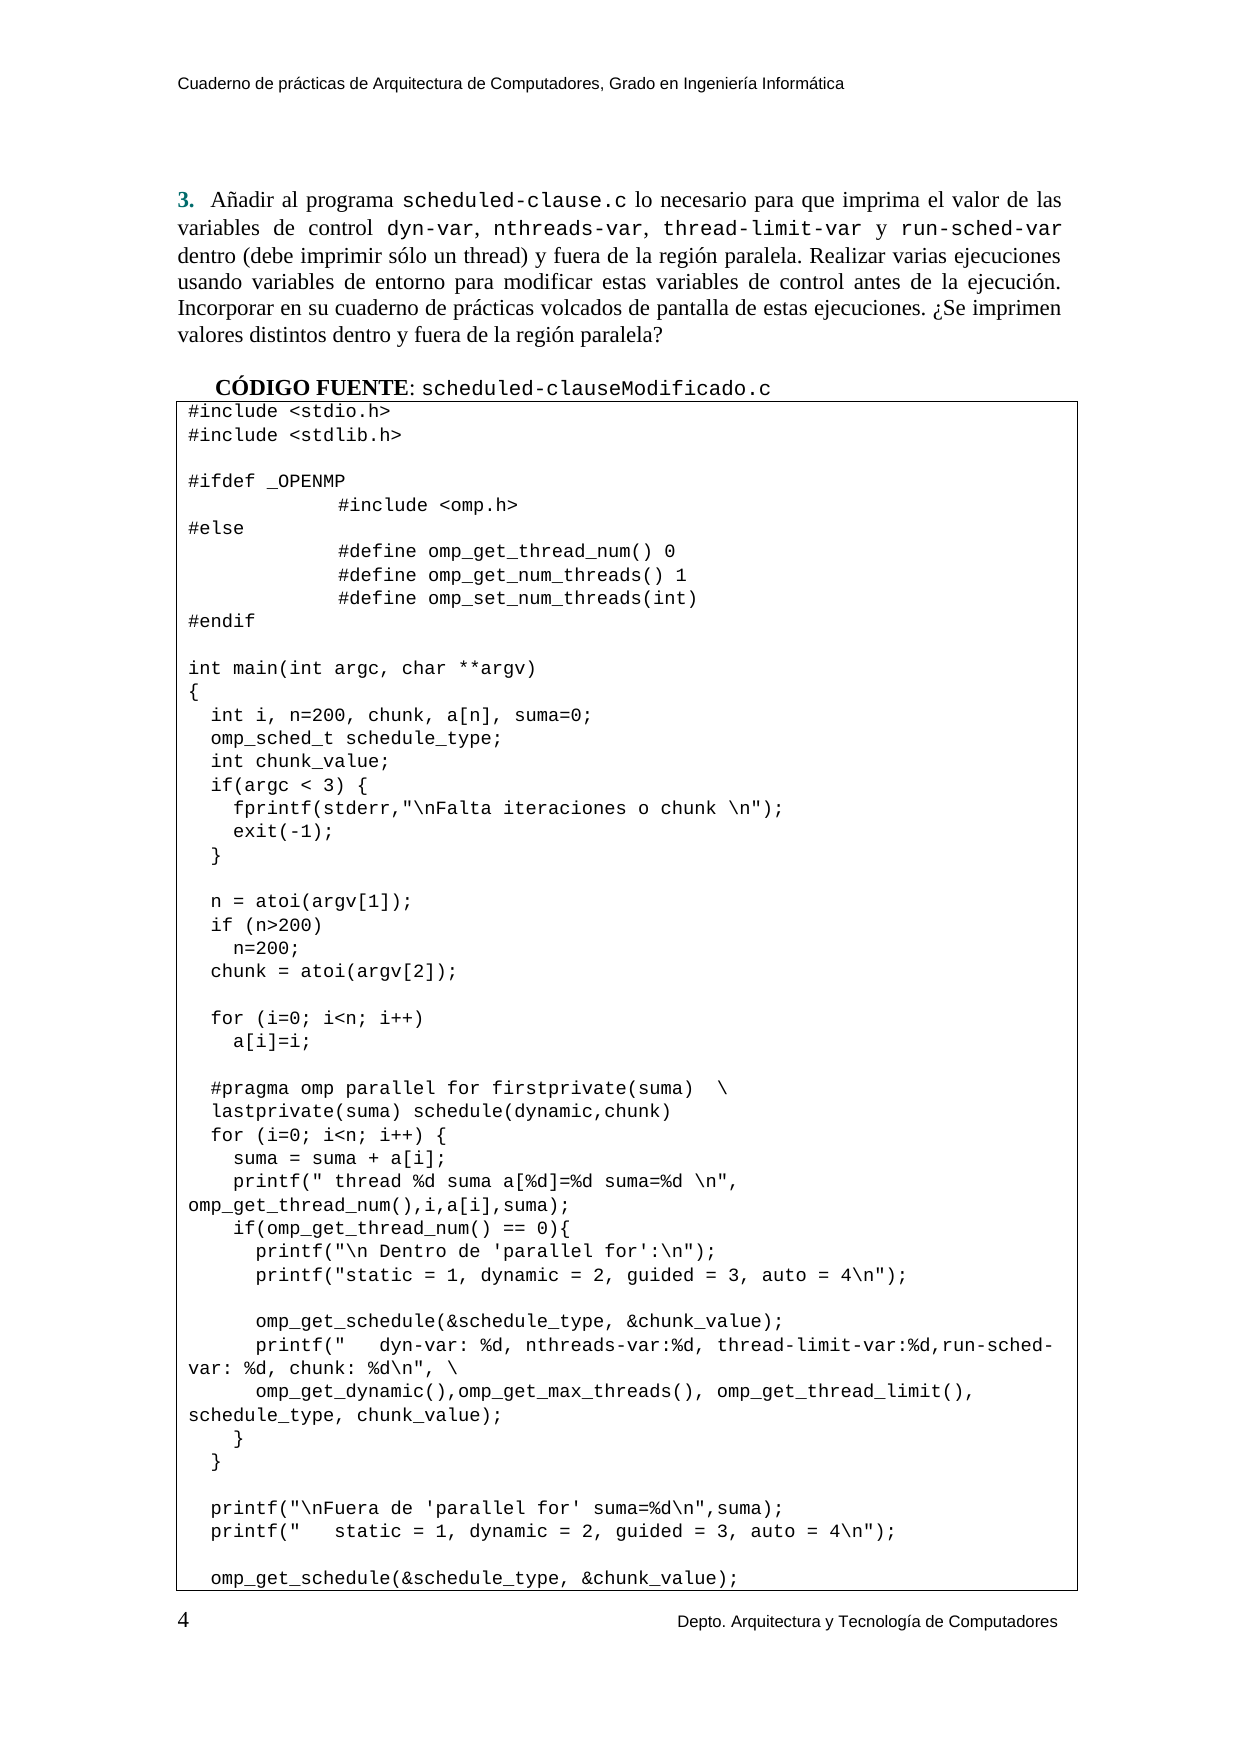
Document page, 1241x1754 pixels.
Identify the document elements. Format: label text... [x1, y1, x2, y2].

list 3. Añadir al programa scheduled-clause.c lo necesario para que imprima el valor de las variables de control dyn-var, nthreads-var, thread-limit-var y run-sched-var dentro (debe imprimir sólo un thread) y fuera de la región paralela. Realizar varias ejecuciones usando variables de entorno para modificar estas variables de control antes de la ejecución. Incorporar en su cuaderno de prácticas volcados de pantalla de estas ejecuciones. ¿Se imprimen valores distintos dentro y fuera de la región paralela? [177, 187, 1063, 347]
table_header #include <stdio.h> #include <stdlib.h> #ifdef _OPENMP #include <omp.h> #else #define omp_get_thread_num() 0 #define omp_get_num_threads() 1 #define omp_set_num_threads(int) #endif int main(int argc, char **argv) { int i, n=200, chunk, a[n], suma=0; omp_sched_t schedule_type; int chunk_value; if(argc < 3) { fprintf(stderr,"\nFalta iteraciones o chunk \n"); exit(-1); } n = atoi(argv[1]); if (n>200) n=200; chunk = atoi(argv[2]); for (i=0; i<n; i++) a[i]=i; #pragma omp parallel for firstprivate(suma) \ lastprivate(suma) schedule(dynamic,chunk) for (i=0; i<n; i++) { suma = suma + a[i]; printf(" thread %d suma a[%d]=%d suma=%d \n", omp_get_thread_num(),i,a[i],suma); if(omp_get_thread_num() == 0){ printf("\n Dentro de 'parallel for':\n"); printf("static = 1, dynamic = 2, guided = 3, auto = 4\n"); omp_get_schedule(&schedule_type, &chunk_value); printf(" dyn-var: %d, nthreads-var:%d, thread-limit-var:%d,run-sched-var: %d, chunk: %d\n", \ omp_get_dynamic(),omp_get_max_threads(), omp_get_thread_limit(), schedule_type, chunk_value); } } printf("\nFuera de 'parallel for' suma=%d\n",suma); printf(" static = 1, dynamic = 2, guided = 3, auto = 4\n"); omp_get_schedule(&schedule_type, &chunk_value); [177, 402, 1077, 1590]
text CÓDIGO FUENTE: scheduled-clauseModificado.c [215, 373, 1063, 401]
